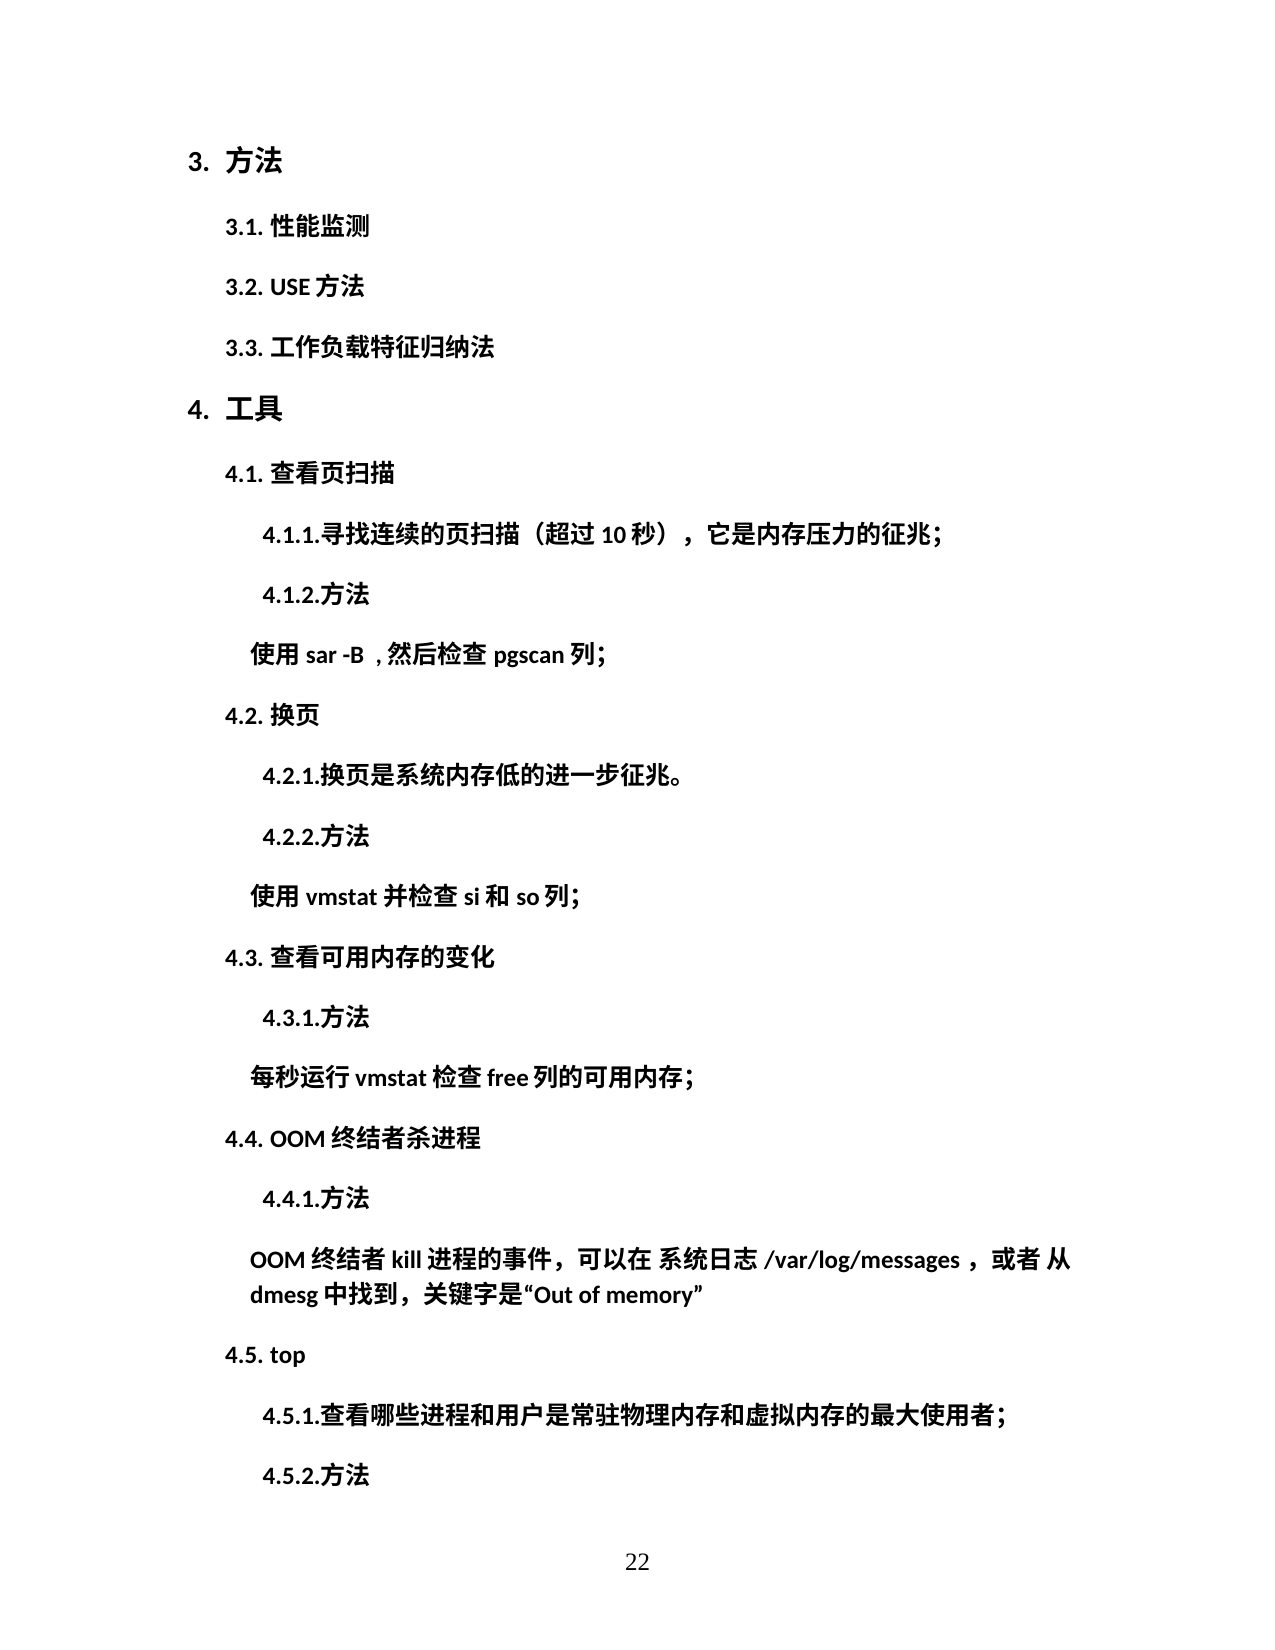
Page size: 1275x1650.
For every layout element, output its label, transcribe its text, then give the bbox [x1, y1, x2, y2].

subtitle USE方法 [225, 277, 1087, 302]
subtitle 方法 [262, 585, 1087, 610]
subtitle 工具 [187, 398, 1087, 427]
subtitle 使用 sar -B , 然后检查 pgscan 列； [250, 645, 1087, 670]
subtitle 换页是系统内存低的进一步征兆。 [262, 766, 1087, 791]
subtitle 方法 [262, 826, 1087, 851]
subtitle 换页 [225, 706, 1087, 731]
subtitle OOM终结者杀进程 [225, 1128, 1087, 1153]
subtitle 方法 [262, 1008, 1087, 1033]
subtitle 查看可用内存的变化 [225, 947, 1087, 972]
subtitle 每秒运行vmstat检查free列的可用内存； [250, 1068, 1087, 1093]
subtitle 性能监测 [225, 216, 1087, 241]
subtitle 方法 [262, 1466, 1087, 1491]
subtitle 寻找连续的页扫描（超过10秒），它是内存压力的征兆； [262, 524, 1087, 549]
subtitle 方法 [262, 1189, 1087, 1214]
subtitle 使用 vmstat 并检查 si 和 so列； [250, 887, 1087, 912]
subtitle OOM终结者 kill 进程的事件，可以在 系统日志 /var/log/messages ，或者 从 dmesg中找到，关键字是“Out of memory” [250, 1249, 1087, 1310]
subtitle 查看哪些进程和用户是常驻物理内存和虚拟内存的最大使用者； [262, 1406, 1087, 1431]
subtitle top [225, 1345, 1087, 1370]
subtitle 方法 [187, 150, 1087, 179]
subtitle 查看页扫描 [225, 464, 1087, 489]
subtitle 工作负载特征归纳法 [225, 337, 1087, 362]
